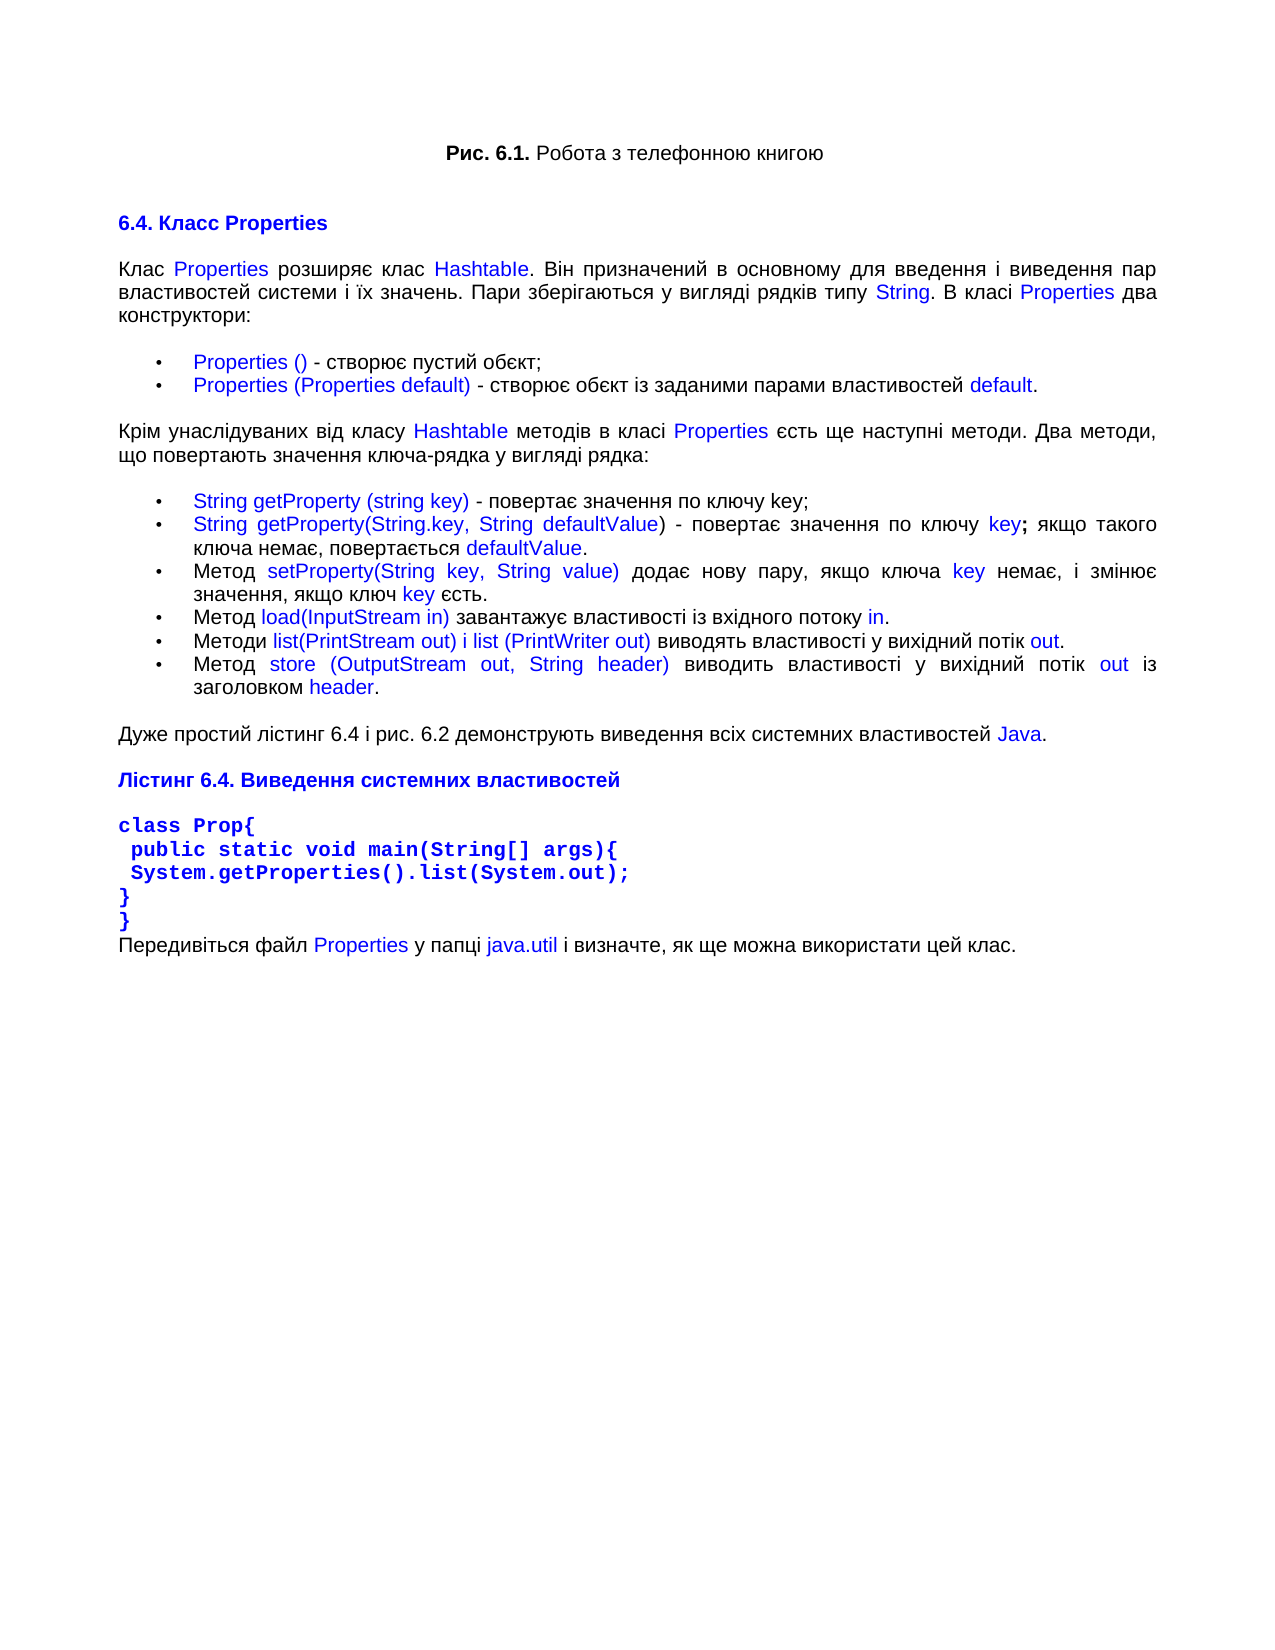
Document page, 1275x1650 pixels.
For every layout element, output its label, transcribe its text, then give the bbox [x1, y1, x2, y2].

text public static void main(String[] args){ [118, 839, 1157, 862]
text } [118, 886, 1157, 909]
list Properties (Properties default) - створює обєкт із заданими парами властивостей default. [156, 374, 1157, 397]
text class Prop{ [118, 815, 1157, 839]
list Метод setProperty(String key, String value) додає нову пару, якщо ключа key немає, і змінює значення, якщо ключ key єсть. [156, 559, 1157, 606]
text Клас Properties розширяє клас HashtabІe. Він призначений в основному для введення і виведення пар властивостей системи і їх значень. Пари зберігаються у вигляді рядків типу String. В класі Properties два конструктори: [118, 257, 1157, 327]
text Крім унаслідуваних від класу HashtabІe методів в класі Properties єсть ще наступні методи. Два методи, що повертають значення ключа-рядка у вигляді рядка: [118, 420, 1157, 467]
list Метод store (OutputStream out, String header) виводить властивості у вихідний потік out із заголовком header. [156, 652, 1157, 699]
text Рис. 6.1. Робота з телефонною книгою [118, 141, 1157, 164]
list Properties () - створює пустий обєкт; [156, 350, 1157, 374]
list String getProperty(String.key, String defaultValue) - повертає значення по ключу key; якщо такого ключа немає, повертається defaultValue. [156, 513, 1157, 559]
text Лістинг 6.4. Виведення системних властивостей [118, 768, 1157, 792]
text } [118, 909, 1157, 933]
list Метод load(InputStream in) завантажує властивості із вхідного потоку in. [156, 606, 1157, 629]
list Методи list(PrintStream out) і list (PrintWriter out) виводять властивості у вихідний потік out. [156, 629, 1157, 652]
list String getProperty (string key) - повертає значення по ключу key; [156, 490, 1157, 513]
text System.getProperties().list(System.out); [118, 862, 1157, 886]
text Передивіться файл Properties у папці java.util і визначте, як ще можна використати цей клас. [118, 933, 1157, 956]
text 6.4. Класс Properties [118, 211, 1157, 234]
text Дуже простий лістинг 6.4 і рис. 6.2 демонструють виведення всіх системних властивостей Java. [118, 722, 1157, 745]
